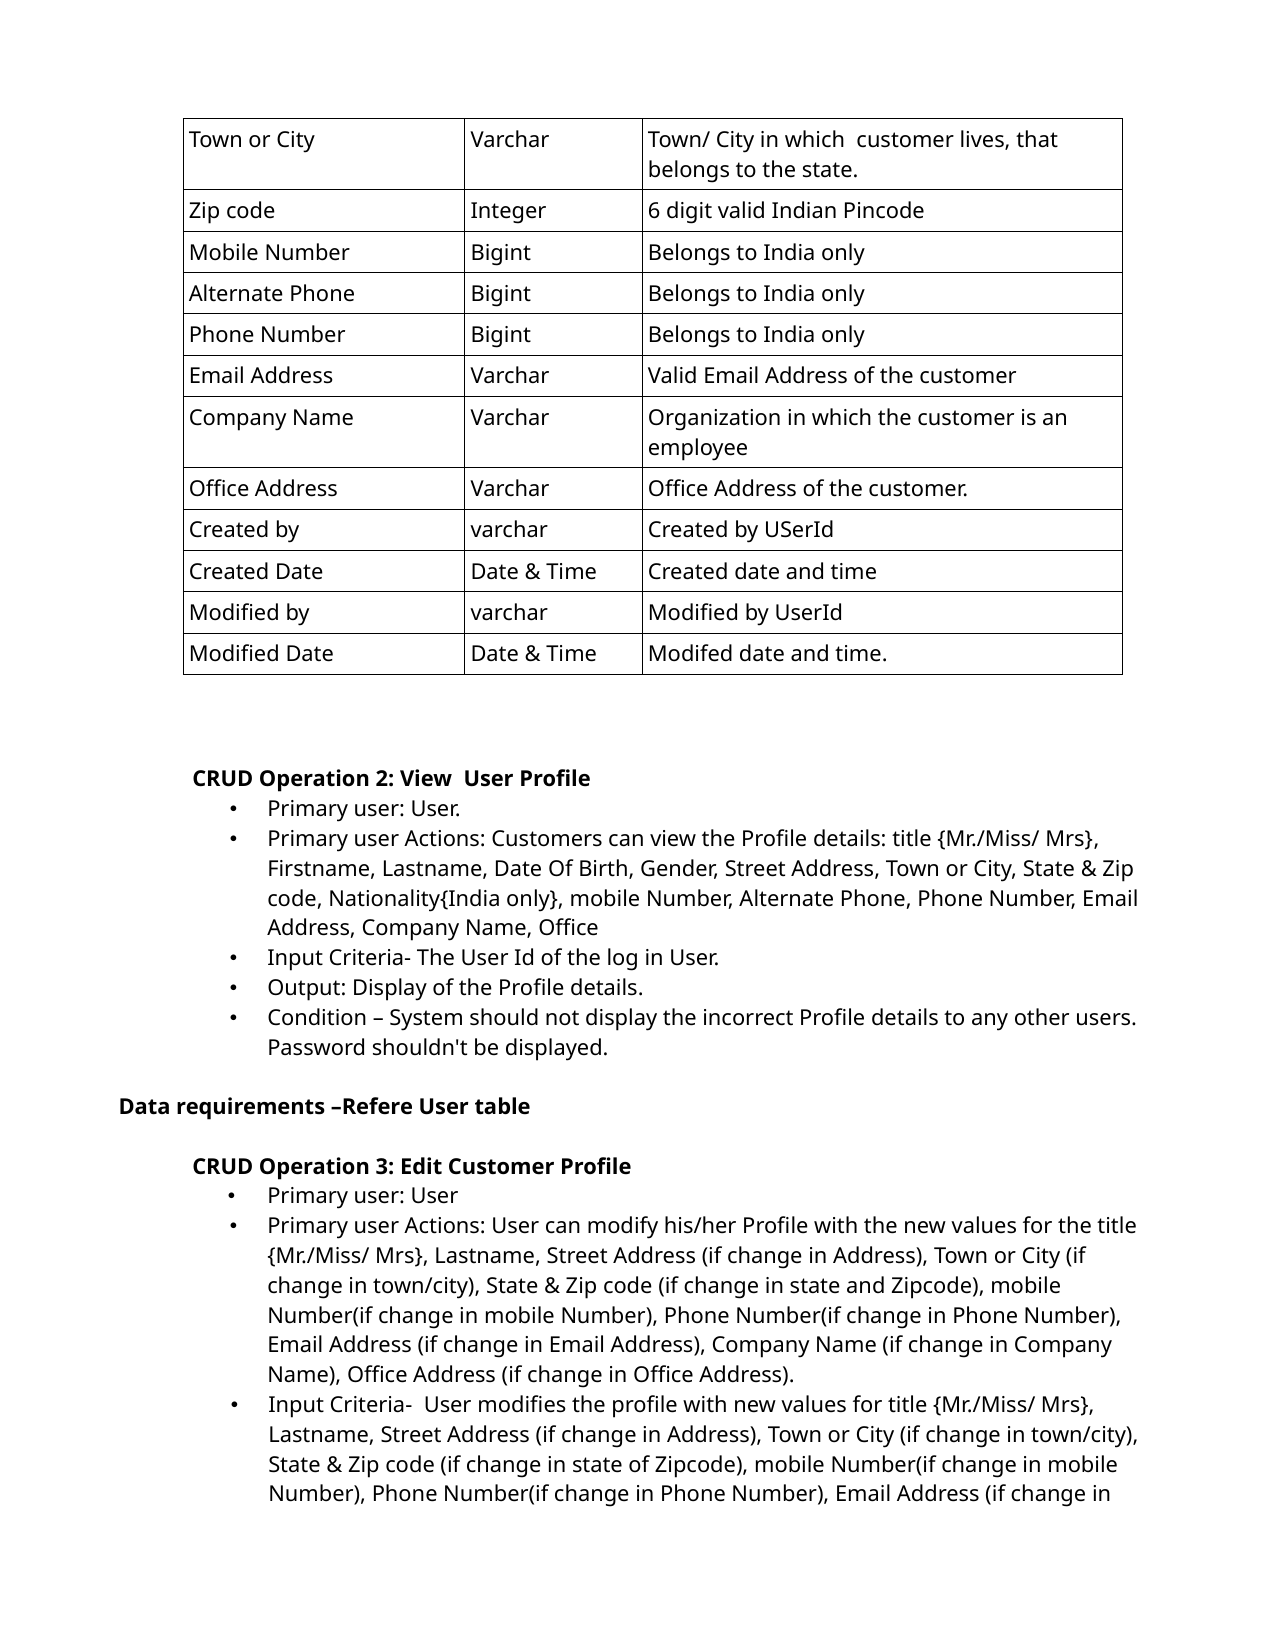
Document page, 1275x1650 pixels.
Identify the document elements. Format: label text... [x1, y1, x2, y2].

table_cell 6 digit valid Indian Pincode [643, 190, 1122, 231]
table_cell Varchar [465, 356, 642, 396]
table_cell Belongs to India only [643, 273, 1122, 313]
table_cell Bigint [465, 314, 642, 355]
table_cell Town/ City in which customer lives, that belongs to the state. [643, 119, 1122, 189]
table_cell Bigint [465, 273, 642, 313]
list Primary user Actions: User can modify his/her Profile with the new values for the title {Mr./Miss/ Mrs}, Lastname, Street Address (if change in Address), Town or City (if change in town/city), State & Zip code (if change in state and Zipcode), mobile Number(if change in mobile Number), Phone Number(if change in Phone Number), Email Address (if change in Email Address), Company Name (if change in Company Name), Office Address (if change in Office Address). [229, 1210, 1157, 1389]
table_cell Office Address of the customer. [643, 468, 1122, 508]
list Condition – System should not display the incorrect Profile details to any other users. Password shouldn't be displayed. [229, 1002, 1157, 1061]
list Primary user: User. [229, 793, 1157, 823]
table_cell Date & Time [465, 634, 642, 674]
list Primary user: User [228, 1181, 1157, 1210]
table_cell Varchar [465, 397, 642, 467]
table_cell Belongs to India only [643, 232, 1122, 272]
table_cell Integer [465, 190, 642, 231]
table_cell varchar [465, 510, 642, 550]
table_cell Date & Time [465, 551, 642, 591]
table_cell Valid Email Address of the customer [643, 356, 1122, 396]
table_cell Phone Number [184, 314, 464, 355]
table_cell Varchar [465, 468, 642, 508]
table_cell Alternate Phone [184, 273, 464, 313]
table_cell Created by [184, 510, 464, 550]
table_cell Created Date [184, 551, 464, 591]
text Data requirements –Refere User table [118, 1091, 1157, 1121]
table_cell Zip code [184, 190, 464, 231]
table_cell Varchar [465, 119, 642, 189]
table_cell Modified Date [184, 634, 464, 674]
text CRUD Operation 2: View User Profile [118, 763, 1157, 793]
table_cell Town or City [184, 119, 464, 189]
table_cell Office Address [184, 468, 464, 508]
table_cell Organization in which the customer is an employee [643, 397, 1122, 467]
table_cell Mobile Number [184, 232, 464, 272]
text CRUD Operation 3: Edit Customer Profile [118, 1151, 1157, 1181]
table_cell Modified by [184, 592, 464, 633]
table_cell Email Address [184, 356, 464, 396]
table_cell Modified by UserId [643, 592, 1122, 633]
list Input Criteria- User modifies the profile with new values for title {Mr./Miss/ Mrs}, Lastname, Street Address (if change in Address), Town or City (if change in town/city), State & Zip code (if change in state of Zipcode), mobile Number(if change in mobile Number), Phone Number(if change in Phone Number), Email Address (if change in [231, 1389, 1157, 1508]
table_cell Bigint [465, 232, 642, 272]
table_cell varchar [465, 592, 642, 633]
list Output: Display of the Profile details. [229, 972, 1157, 1002]
list Input Criteria- The User Id of the log in User. [229, 942, 1157, 972]
list Primary user Actions: Customers can view the Profile details: title {Mr./Miss/ Mrs}, Firstname, Lastname, Date Of Birth, Gender, Street Address, Town or City, State & Zip code, Nationality{India only}, mobile Number, Alternate Phone, Phone Number, Email Address, Company Name, Office [229, 823, 1157, 942]
table_cell Created by USerId [643, 510, 1122, 550]
table_cell Company Name [184, 397, 464, 467]
table_cell Modifed date and time. [643, 634, 1122, 674]
table_cell Belongs to India only [643, 314, 1122, 355]
table_cell Created date and time [643, 551, 1122, 591]
